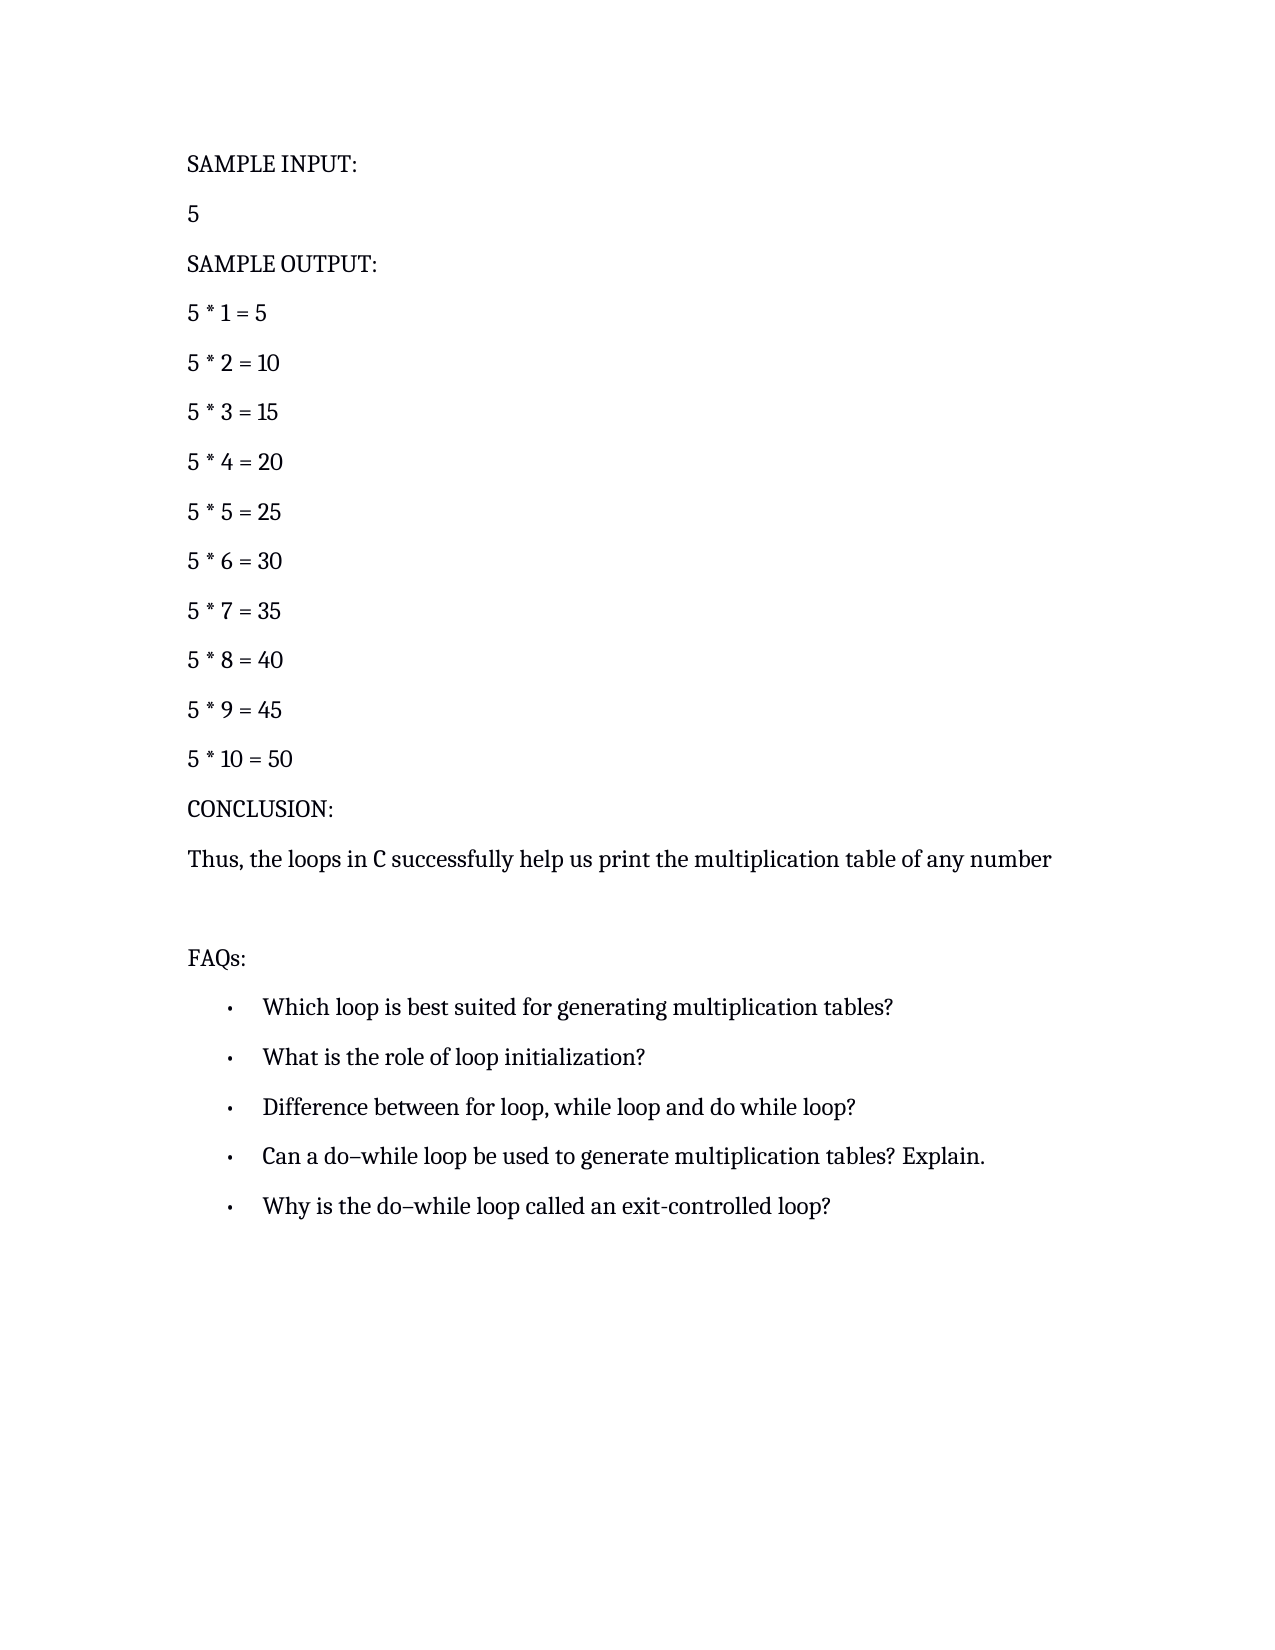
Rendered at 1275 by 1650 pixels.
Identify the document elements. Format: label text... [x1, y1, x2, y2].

text 5 * 6 = 30 [187, 547, 1087, 575]
text FAQs: [187, 943, 1087, 972]
text 5 * 4 = 20 [187, 447, 1087, 476]
text 5 [187, 199, 1087, 228]
text 5 * 5 = 25 [187, 497, 1087, 526]
list Which loop is best suited for generating multiplication tables? [225, 993, 1087, 1022]
list What is the role of loop initialization? [225, 1042, 1087, 1071]
text 5 * 3 = 15 [187, 398, 1087, 427]
text 5 * 10 = 50 [187, 745, 1087, 774]
text 5 * 7 = 35 [187, 596, 1087, 625]
list Difference between for loop, while loop and do while loop? [225, 1092, 1087, 1121]
text SAMPLE OUTPUT: [187, 249, 1087, 278]
list Why is the do–while loop called an exit-controlled loop? [225, 1191, 1087, 1220]
text CONCLUSION: [187, 794, 1087, 823]
text Thus, the loops in C successfully help us print the multiplication table of any number [187, 844, 1087, 873]
text 5 * 8 = 40 [187, 646, 1087, 674]
text SAMPLE INPUT: [187, 150, 1087, 179]
list Can a do–while loop be used to generate multiplication tables? Explain. [225, 1142, 1087, 1170]
text 5 * 2 = 10 [187, 348, 1087, 377]
text 5 * 9 = 45 [187, 695, 1087, 724]
text 5 * 1 = 5 [187, 299, 1087, 327]
